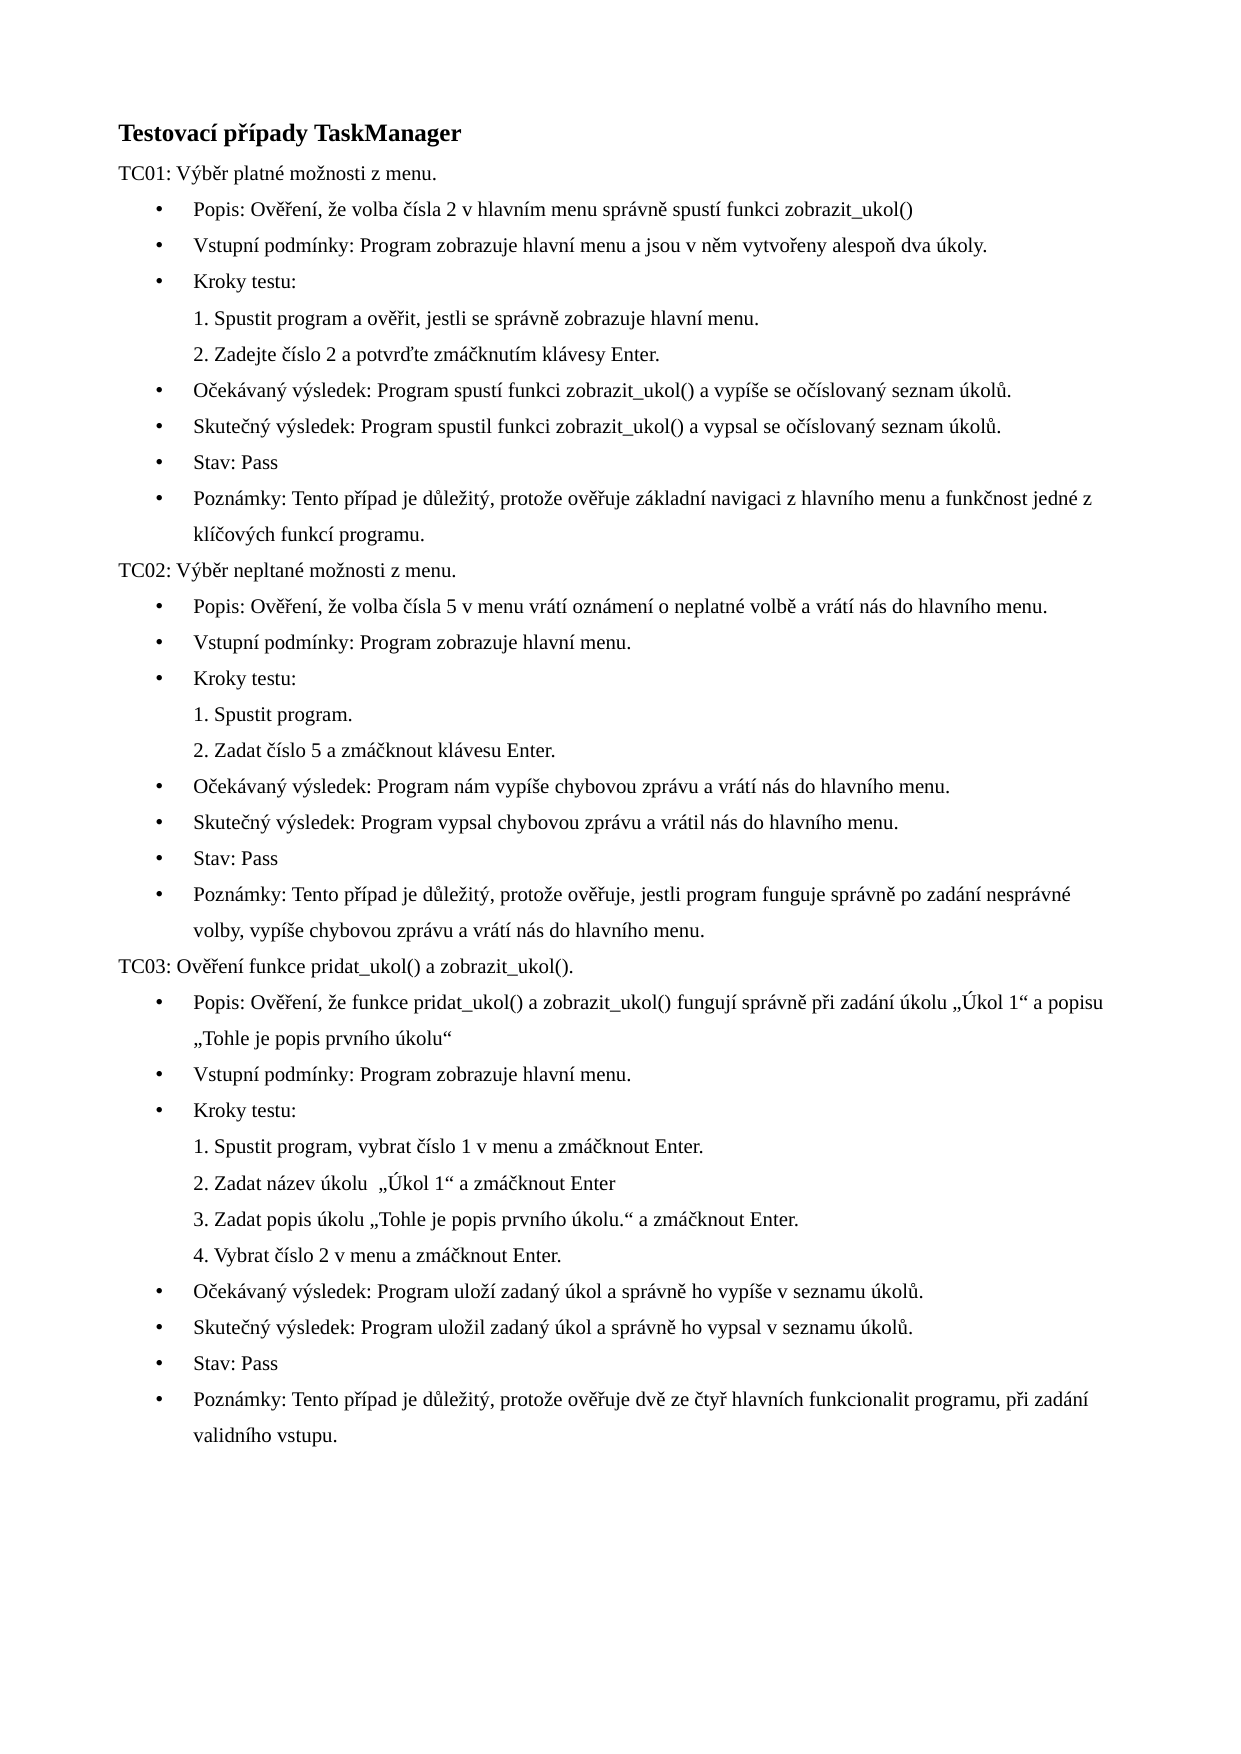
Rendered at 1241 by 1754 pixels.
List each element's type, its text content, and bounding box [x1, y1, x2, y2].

list Vstupní podmínky: Program zobrazuje hlavní menu a jsou v něm vytvořeny alespoň dva úkoly. [156, 233, 1122, 257]
list 3. Zadat popis úkolu „Tohle je popis prvního úkolu.“ a zmáčknout Enter. 4. Vybrat číslo 2 v menu a zmáčknout Enter. [156, 1206, 1122, 1267]
list Stav: Pass [156, 846, 1122, 870]
list Očekávaný výsledek: Program spustí funkci zobrazit_ukol() a vypíše se očíslovaný seznam úkolů. [156, 377, 1122, 402]
list Skutečný výsledek: Program uložil zadaný úkol a správně ho vypsal v seznamu úkolů. [156, 1314, 1122, 1339]
text TC03: Ověření funkce pridat_ukol() a zobrazit_ukol(). [118, 954, 1122, 978]
list Stav: Pass [156, 1351, 1122, 1375]
text TC01: Výběr platné možnosti z menu. [118, 161, 1122, 185]
list Popis: Ověření, že volba čísla 2 v hlavním menu správně spustí funkci zobrazit_ukol() [156, 197, 1122, 221]
list Kroky testu: 1. Spustit program a ověřit, jestli se správně zobrazuje hlavní menu. 2. Zadejte číslo 2 a potvrďte zmáčknutím klávesy Enter. [156, 269, 1122, 366]
list 2. Zadat název úkolu „Úkol 1“ a zmáčknout Enter [156, 1170, 1122, 1194]
list Poznámky: Tento případ je důležitý, protože ověřuje dvě ze čtyř hlavních funkcionalit programu, při zadání validního vstupu. [156, 1387, 1122, 1447]
text Testovací případy TaskManager [118, 118, 1122, 147]
list Poznámky: Tento případ je důležitý, protože ověřuje základní navigaci z hlavního menu a funkčnost jedné z klíčových funkcí programu. [156, 486, 1122, 546]
list Očekávaný výsledek: Program nám vypíše chybovou zprávu a vrátí nás do hlavního menu. [156, 774, 1122, 798]
list Vstupní podmínky: Program zobrazuje hlavní menu. [156, 630, 1122, 654]
list Popis: Ověření, že volba čísla 5 v menu vrátí oznámení o neplatné volbě a vrátí nás do hlavního menu. [156, 594, 1122, 618]
list Stav: Pass [156, 449, 1122, 474]
list Vstupní podmínky: Program zobrazuje hlavní menu. [156, 1062, 1122, 1086]
list Poznámky: Tento případ je důležitý, protože ověřuje, jestli program funguje správně po zadání nesprávné volby, vypíše chybovou zprávu a vrátí nás do hlavního menu. [156, 882, 1122, 942]
list Skutečný výsledek: Program vypsal chybovou zprávu a vrátil nás do hlavního menu. [156, 810, 1122, 834]
list Kroky testu: 1. Spustit program. 2. Zadat číslo 5 a zmáčknout klávesu Enter. [156, 666, 1122, 762]
text TC02: Výběr nepltané možnosti z menu. [118, 558, 1122, 582]
list Kroky testu: 1. Spustit program, vybrat číslo 1 v menu a zmáčknout Enter. [156, 1098, 1122, 1158]
list Očekávaný výsledek: Program uloží zadaný úkol a správně ho vypíše v seznamu úkolů. [156, 1278, 1122, 1303]
list Popis: Ověření, že funkce pridat_ukol() a zobrazit_ukol() fungují správně při zadání úkolu „Úkol 1“ a popisu „Tohle je popis prvního úkolu“ [156, 990, 1122, 1050]
list Skutečný výsledek: Program spustil funkci zobrazit_ukol() a vypsal se očíslovaný seznam úkolů. [156, 413, 1122, 438]
